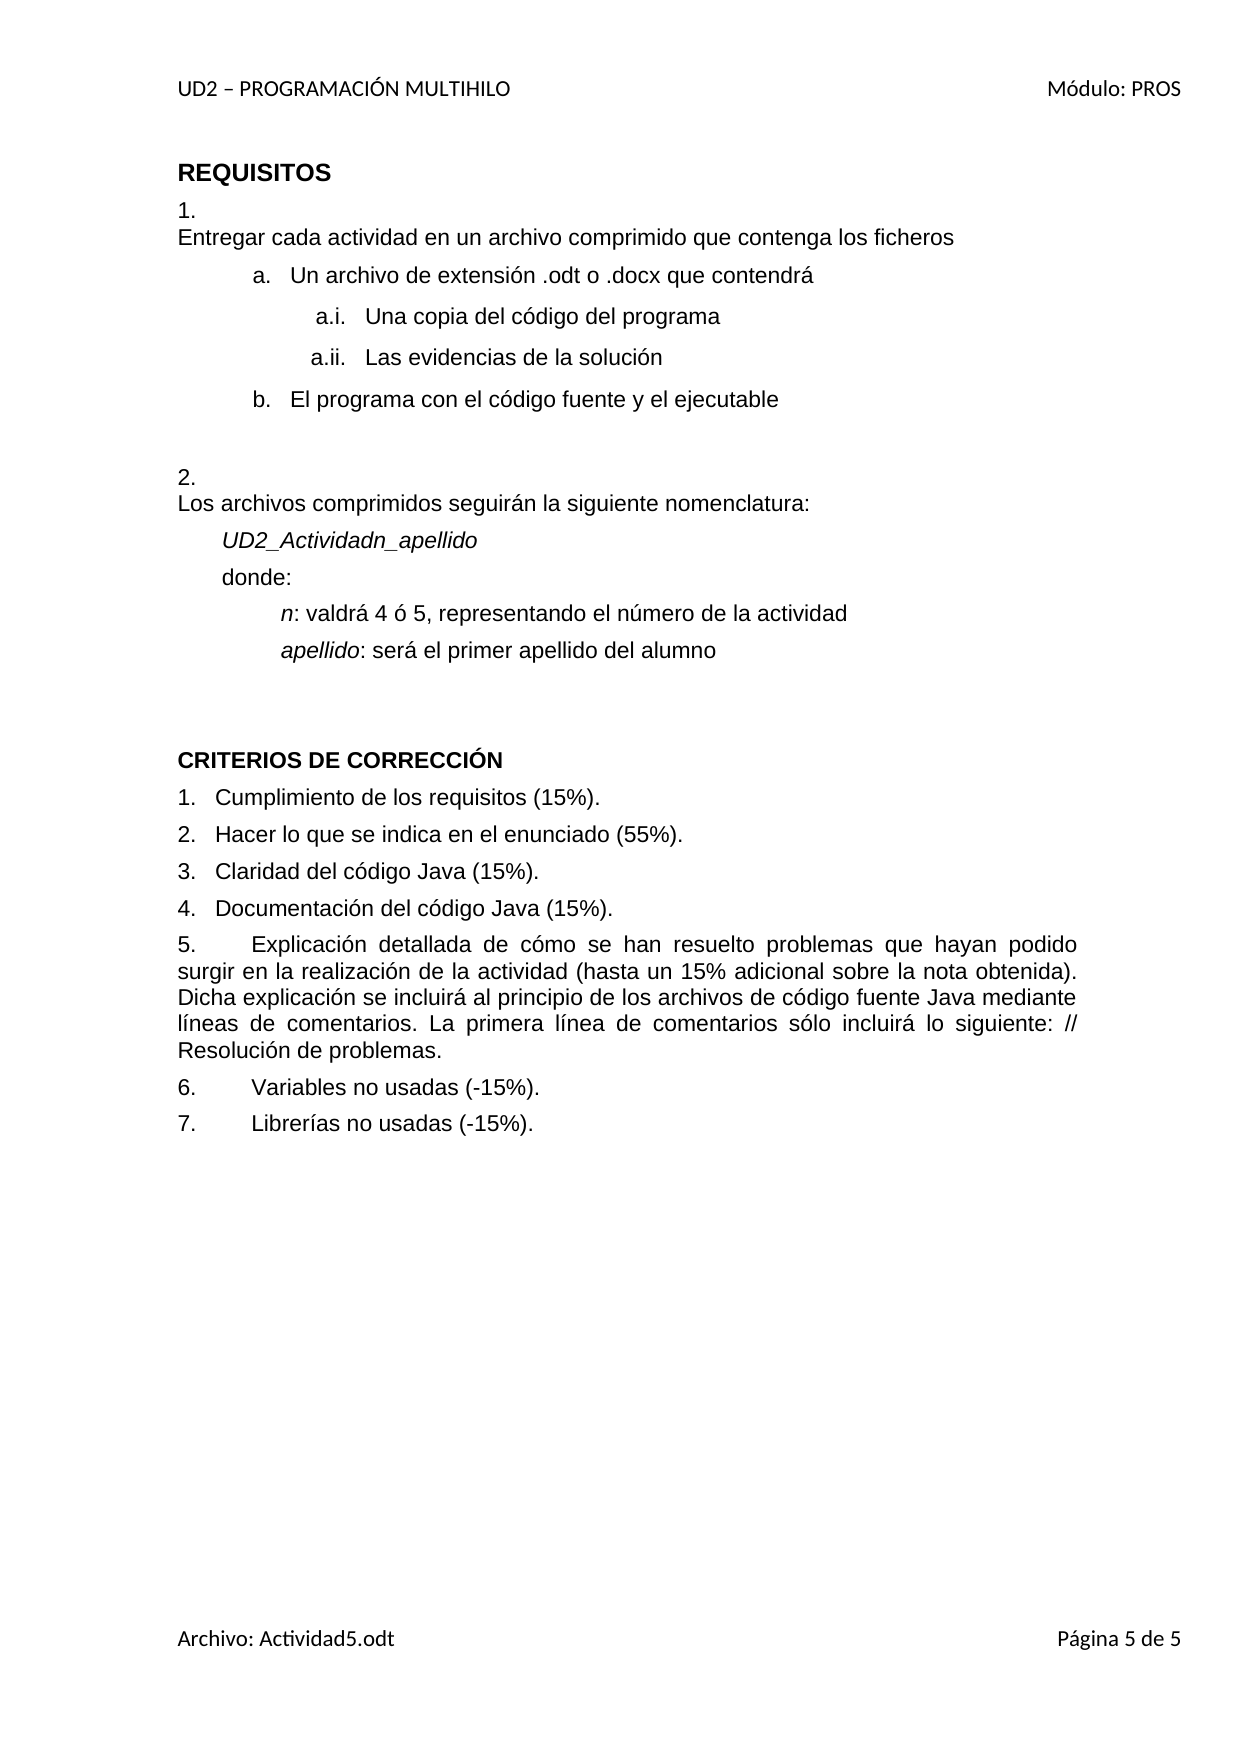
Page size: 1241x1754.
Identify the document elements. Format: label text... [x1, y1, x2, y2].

text UD2_Actividadn_apellido [222, 527, 1078, 553]
list Una copia del código del programa [346, 303, 1181, 329]
list Un archivo de extensión .odt o .docx que contendrá [252, 262, 1181, 289]
list Hacer lo que se indica en el enunciado (55%). [177, 821, 1181, 847]
list Cumplimiento de los requisitos (15%). [177, 784, 1181, 811]
list Claridad del código Java (15%). [177, 858, 1181, 884]
list Las evidencias de la solución [346, 344, 1181, 370]
list Explicación detallada de cómo se han resuelto problemas que hayan podido surgir en la realización de la actividad (hasta un 15% adicional sobre la nota obtenida). Dicha explicación se incluirá al principio de los archivos de código fuente Java mediante líneas de comentarios. La primera línea de comentarios sólo incluirá lo siguiente: // Resolución de problemas. [177, 931, 1078, 1063]
text apellido: será el primer apellido del alumno [222, 637, 1078, 663]
list Documentación del código Java (15%). [177, 894, 1181, 921]
list El programa con el código fuente y el ejecutable [252, 386, 1181, 413]
text donde: [222, 564, 1078, 590]
list Entregar cada actividad en un archivo comprimido que contenga los ficheros [177, 197, 1078, 250]
text n: valdrá 4 ó 5, representando el número de la actividad [222, 600, 1078, 627]
list Librerías no usadas (-15%). [177, 1110, 1078, 1137]
list Variables no usadas (-15%). [177, 1073, 1078, 1100]
text REQUISITOS [177, 158, 1181, 187]
text CRITERIOS DE CORRECCIÓN [177, 747, 1181, 774]
list Los archivos comprimidos seguirán la siguiente nomenclatura: [177, 464, 1078, 516]
